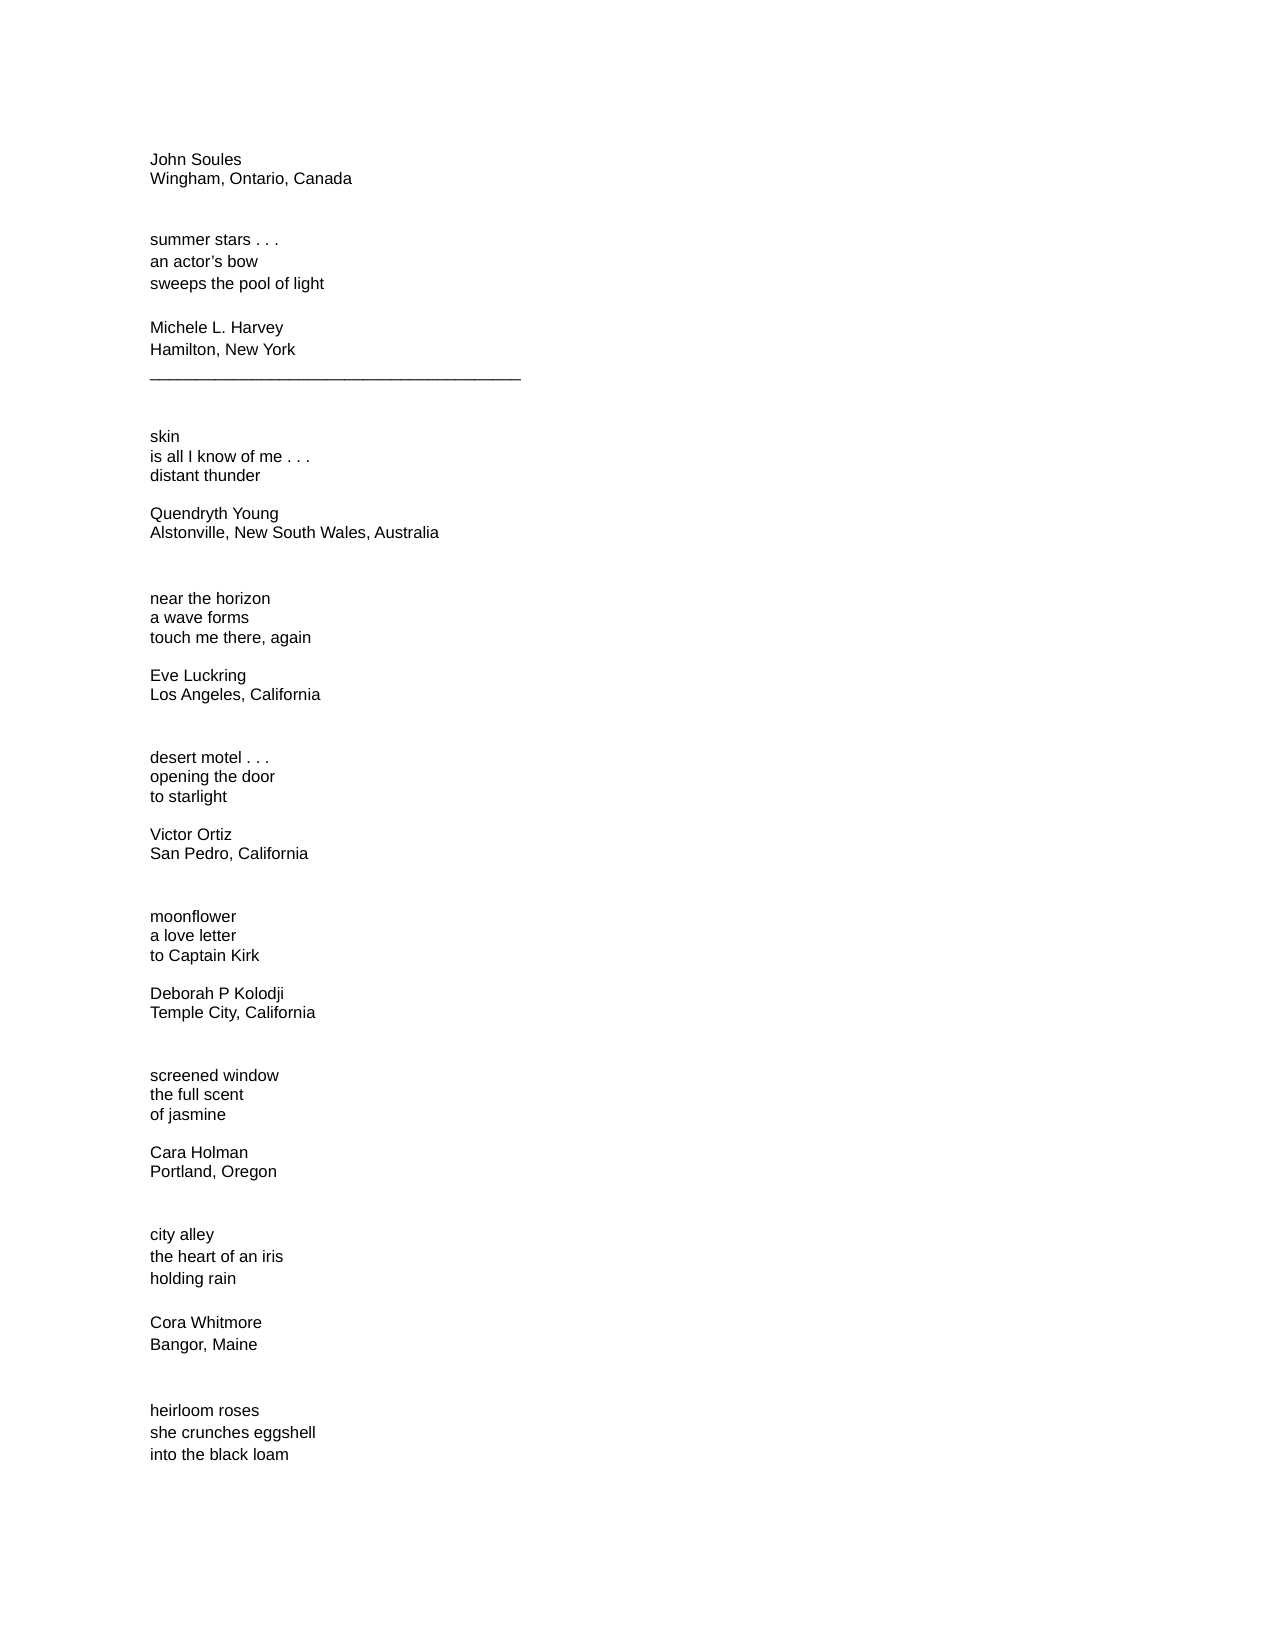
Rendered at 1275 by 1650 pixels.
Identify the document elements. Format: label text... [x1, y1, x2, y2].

text Portland, Oregon [150, 1162, 1125, 1181]
text Cara Holman [150, 1143, 1125, 1162]
text touch me there, again [150, 627, 1125, 647]
text Quendryth Young [150, 504, 1125, 523]
text Los Angeles, California [150, 685, 1125, 704]
text skin [150, 427, 1125, 446]
text a wave forms [150, 608, 1125, 627]
text heirloom roses she crunches eggshell into the black loam [150, 1401, 1125, 1486]
text of jasmine [150, 1104, 1125, 1123]
text summer stars . . . an actor’s bow sweeps the pool of light Michele L. Harvey Hamilton, New York [150, 229, 1125, 358]
text Eve Luckring [150, 666, 1125, 685]
text near the horizon [150, 589, 1125, 608]
text is all I know of me . . . [150, 446, 1125, 466]
text to starlight [150, 786, 1125, 806]
text Victor Ortiz [150, 825, 1125, 844]
text John Soules Wingham, Ontario, Canada [150, 150, 1125, 188]
text moonflower a love letter to Captain Kirk Deborah P Kolodji [150, 907, 1125, 1003]
text city alley the heart of an iris holding rain Cora Whitmore Bangor, Maine [150, 1225, 1125, 1354]
text ________________________________________ [150, 361, 1125, 381]
text San Pedro, California [150, 844, 1125, 863]
text opening the door [150, 767, 1125, 786]
text the full scent [150, 1085, 1125, 1104]
text Alstonville, New South Wales, Australia [150, 523, 1125, 542]
text screened window [150, 1066, 1125, 1085]
text desert motel . . . [150, 748, 1125, 767]
text Temple City, California [150, 1003, 1125, 1022]
text distant thunder [150, 466, 1125, 485]
